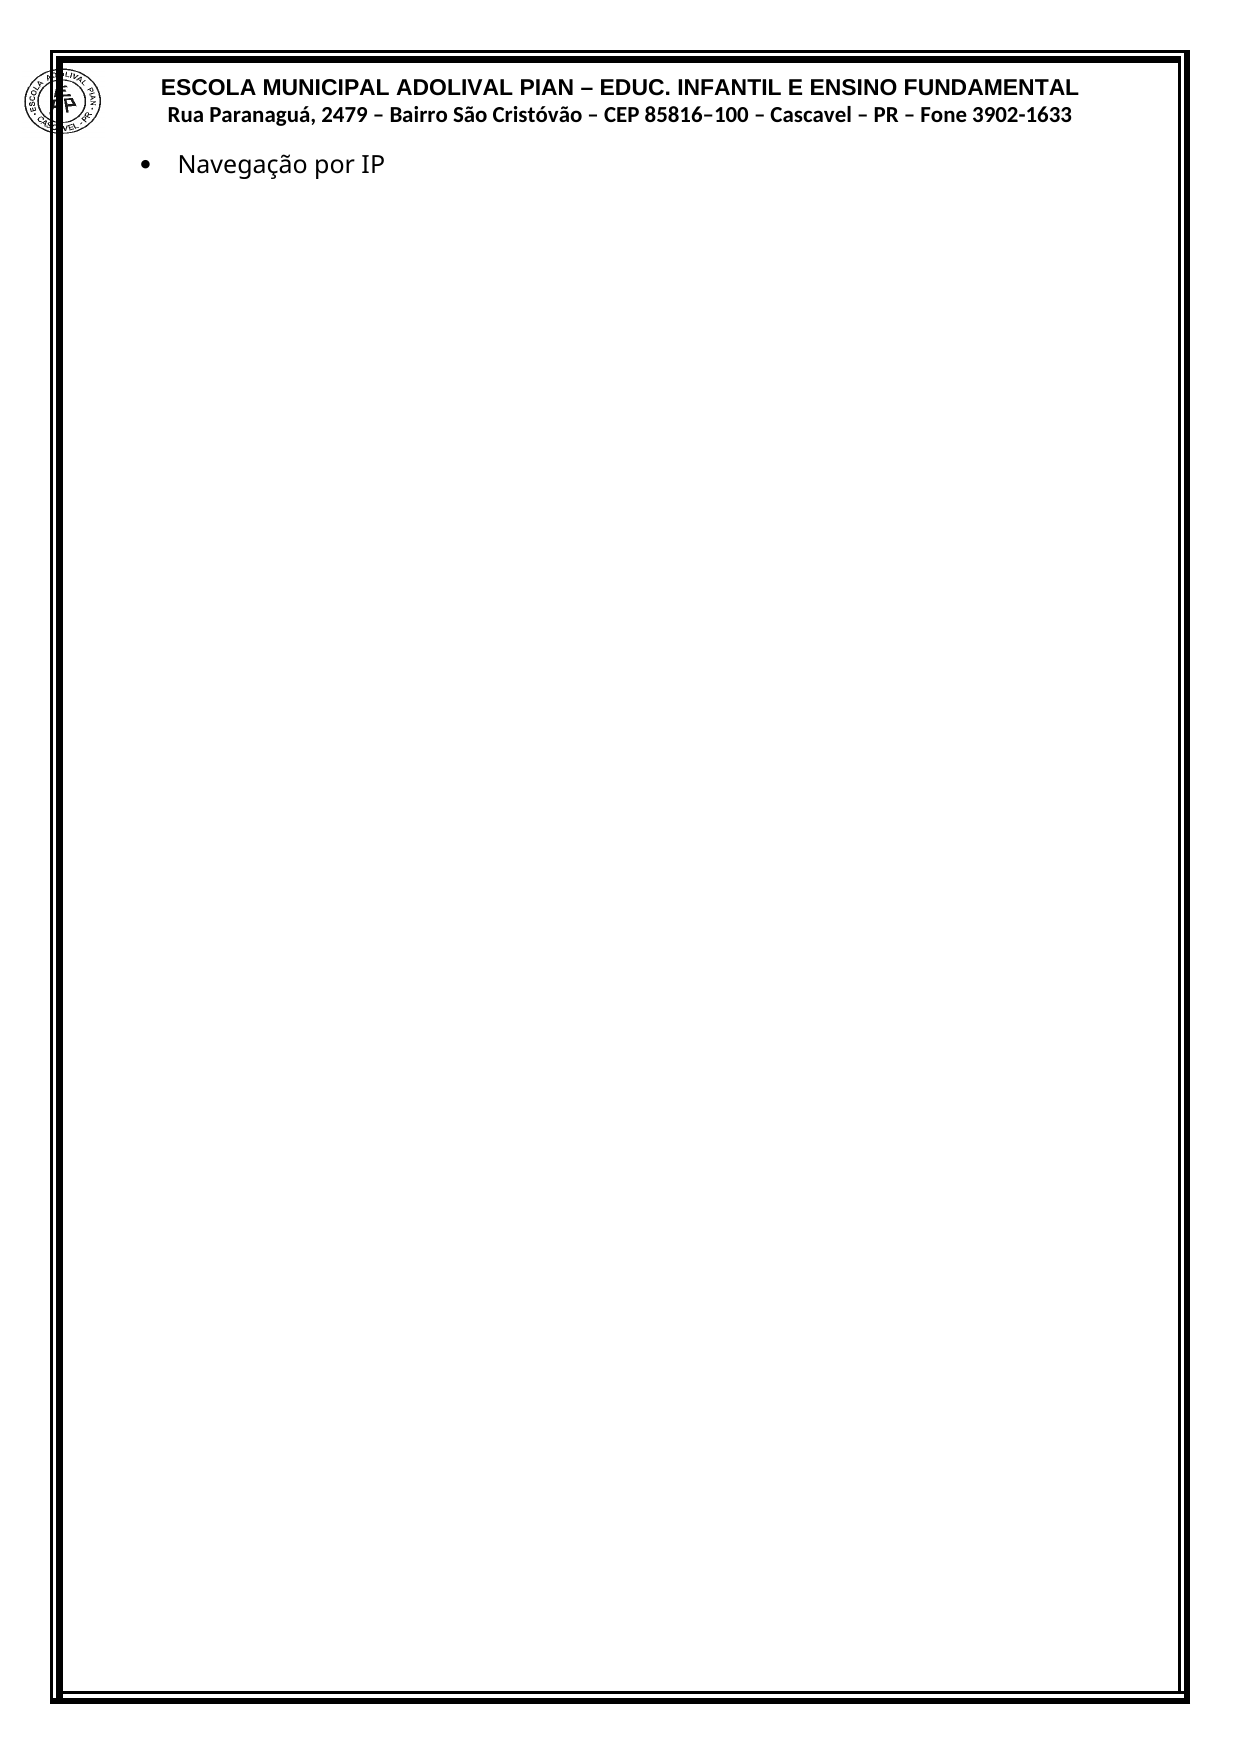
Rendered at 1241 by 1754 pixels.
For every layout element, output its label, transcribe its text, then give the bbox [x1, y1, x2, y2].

list Navegação por IP [141, 147, 1137, 181]
